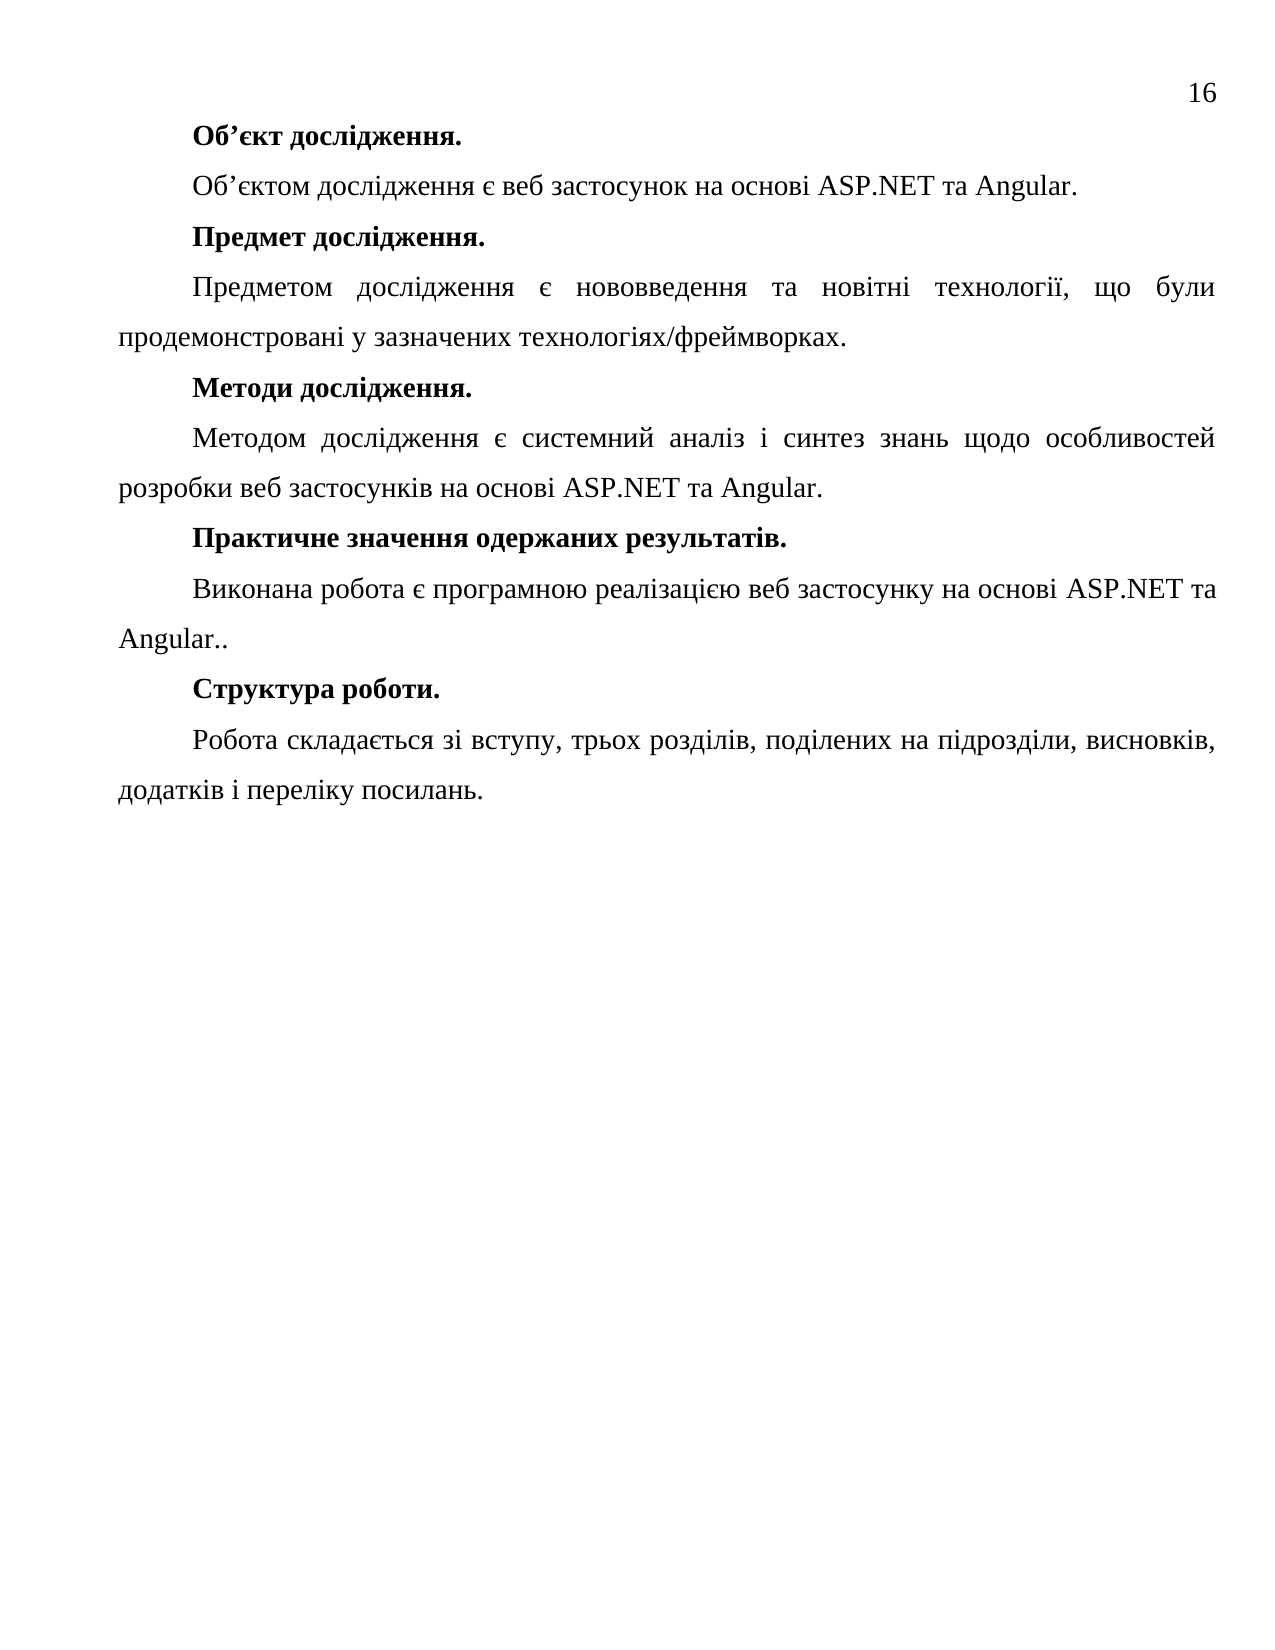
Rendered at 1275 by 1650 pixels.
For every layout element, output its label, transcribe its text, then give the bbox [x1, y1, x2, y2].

text Практичне значення одержаних результатів. [118, 521, 1217, 554]
text Методом дослідження є системний аналіз і синтез знань щодо особливостей розробки веб застосунків на основі ASP.NET та Angular. [118, 420, 1217, 504]
text Предметом дослідження є нововведення та новітні технології, що були продемонстровані у зазначених технологіях/фреймворках. [118, 269, 1217, 353]
text Об’єкт дослідження. [118, 118, 1217, 152]
text Виконана робота є програмною реалізацією веб застосунку на основі ASP.NET та Angular.. [118, 571, 1217, 655]
text Предмет дослідження. [118, 219, 1217, 252]
text Об’єктом дослідження є веб застосунок на основі ASP.NET та Angular. [118, 168, 1217, 202]
text Робота складається зі вступу, трьох розділів, поділених на підрозділи, висновків, додатків і переліку посилань. [118, 722, 1217, 806]
text Структура роботи. [118, 672, 1217, 705]
text Методи дослідження. [118, 370, 1217, 403]
